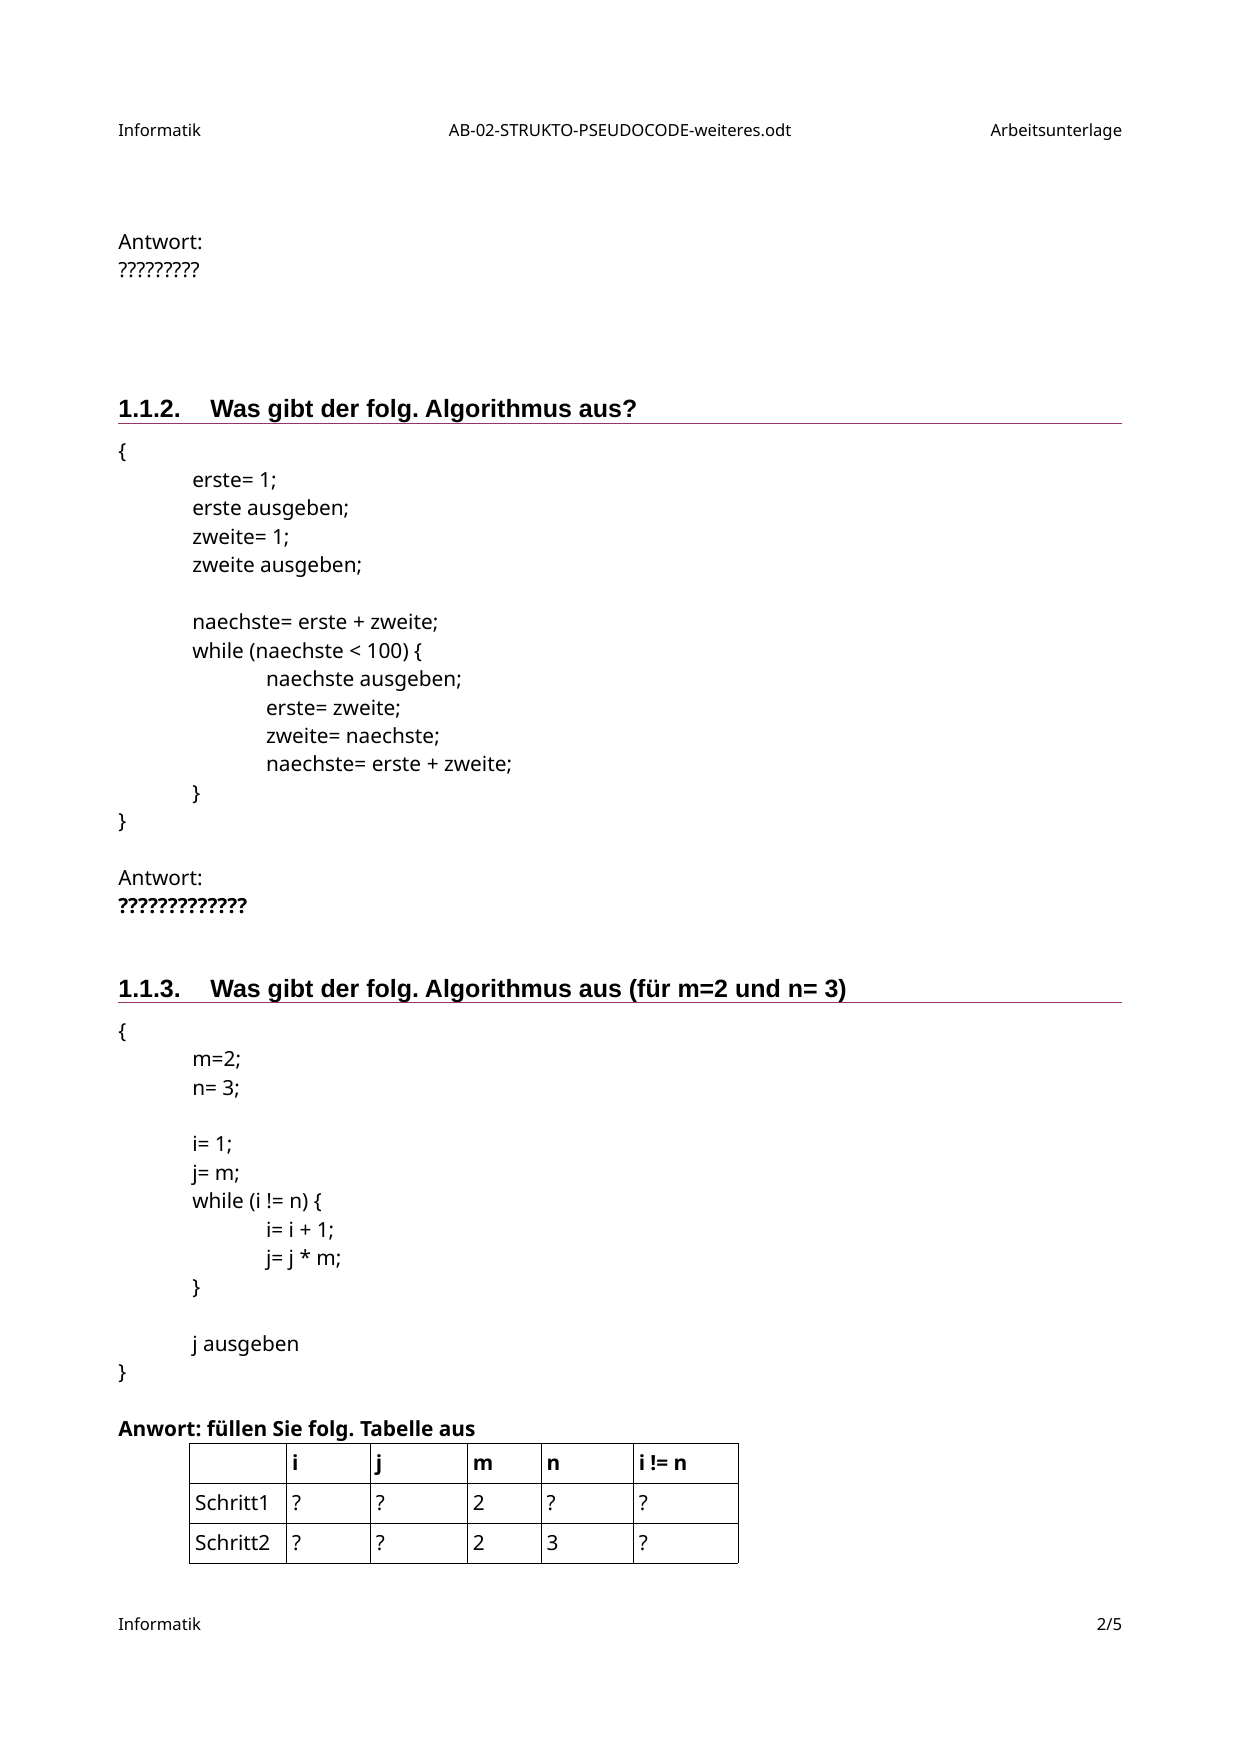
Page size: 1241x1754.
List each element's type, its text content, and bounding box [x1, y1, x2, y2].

text Antwort: [118, 863, 1122, 892]
text erste= 1; [118, 465, 1122, 493]
text } [118, 1357, 1122, 1386]
text erste= zweite; [118, 693, 1122, 721]
table_cell ? [371, 1524, 467, 1562]
table_cell ? [634, 1524, 738, 1562]
table_cell ? [371, 1484, 467, 1522]
table_cell 2 [468, 1484, 541, 1522]
text naechste= erste + zweite; [118, 749, 1122, 778]
text { [118, 437, 1122, 465]
text n= 3; [118, 1073, 1122, 1101]
text naechste= erste + zweite; [118, 607, 1122, 636]
text while (naechste < 100) { [118, 636, 1122, 664]
table_cell 3 [542, 1524, 633, 1562]
table_cell Schritt1 [190, 1484, 286, 1522]
text } [118, 778, 1122, 806]
text zweite ausgeben; [118, 550, 1122, 579]
text j= j * m; [118, 1243, 1122, 1272]
table_header i != n [634, 1444, 738, 1482]
text naechste ausgeben; [118, 664, 1122, 693]
table_header m [468, 1444, 541, 1482]
text Anwort: füllen Sie folg. Tabelle aus [118, 1414, 1122, 1442]
text erste ausgeben; [118, 493, 1122, 522]
table_header n [542, 1444, 633, 1482]
table_header [190, 1444, 286, 1482]
subtitle Was gibt der folg. Algorithmus aus (für m=2 und n= 3) [118, 973, 1122, 1002]
text { [118, 1016, 1122, 1044]
text Antwort: [118, 227, 1122, 256]
text j= m; [118, 1158, 1122, 1186]
table_cell 2 [468, 1524, 541, 1562]
text ????????? [118, 256, 1122, 284]
table_cell ? [634, 1484, 738, 1522]
table_cell Schritt2 [190, 1524, 286, 1562]
table_header j [371, 1444, 467, 1482]
text m=2; [118, 1044, 1122, 1073]
text i= 1; [118, 1129, 1122, 1158]
subtitle Was gibt der folg. Algorithmus aus? [118, 394, 1122, 423]
text zweite= naechste; [118, 721, 1122, 749]
table_cell ? [542, 1484, 633, 1522]
text i= i + 1; [118, 1215, 1122, 1243]
text ????????????? [118, 892, 1122, 920]
text while (i != n) { [118, 1186, 1122, 1215]
text } [118, 806, 1122, 835]
table_cell ? [287, 1524, 370, 1562]
text zweite= 1; [118, 522, 1122, 550]
text } [118, 1272, 1122, 1300]
table_header i [287, 1444, 370, 1482]
table_cell ? [287, 1484, 370, 1522]
text j ausgeben [118, 1329, 1122, 1357]
